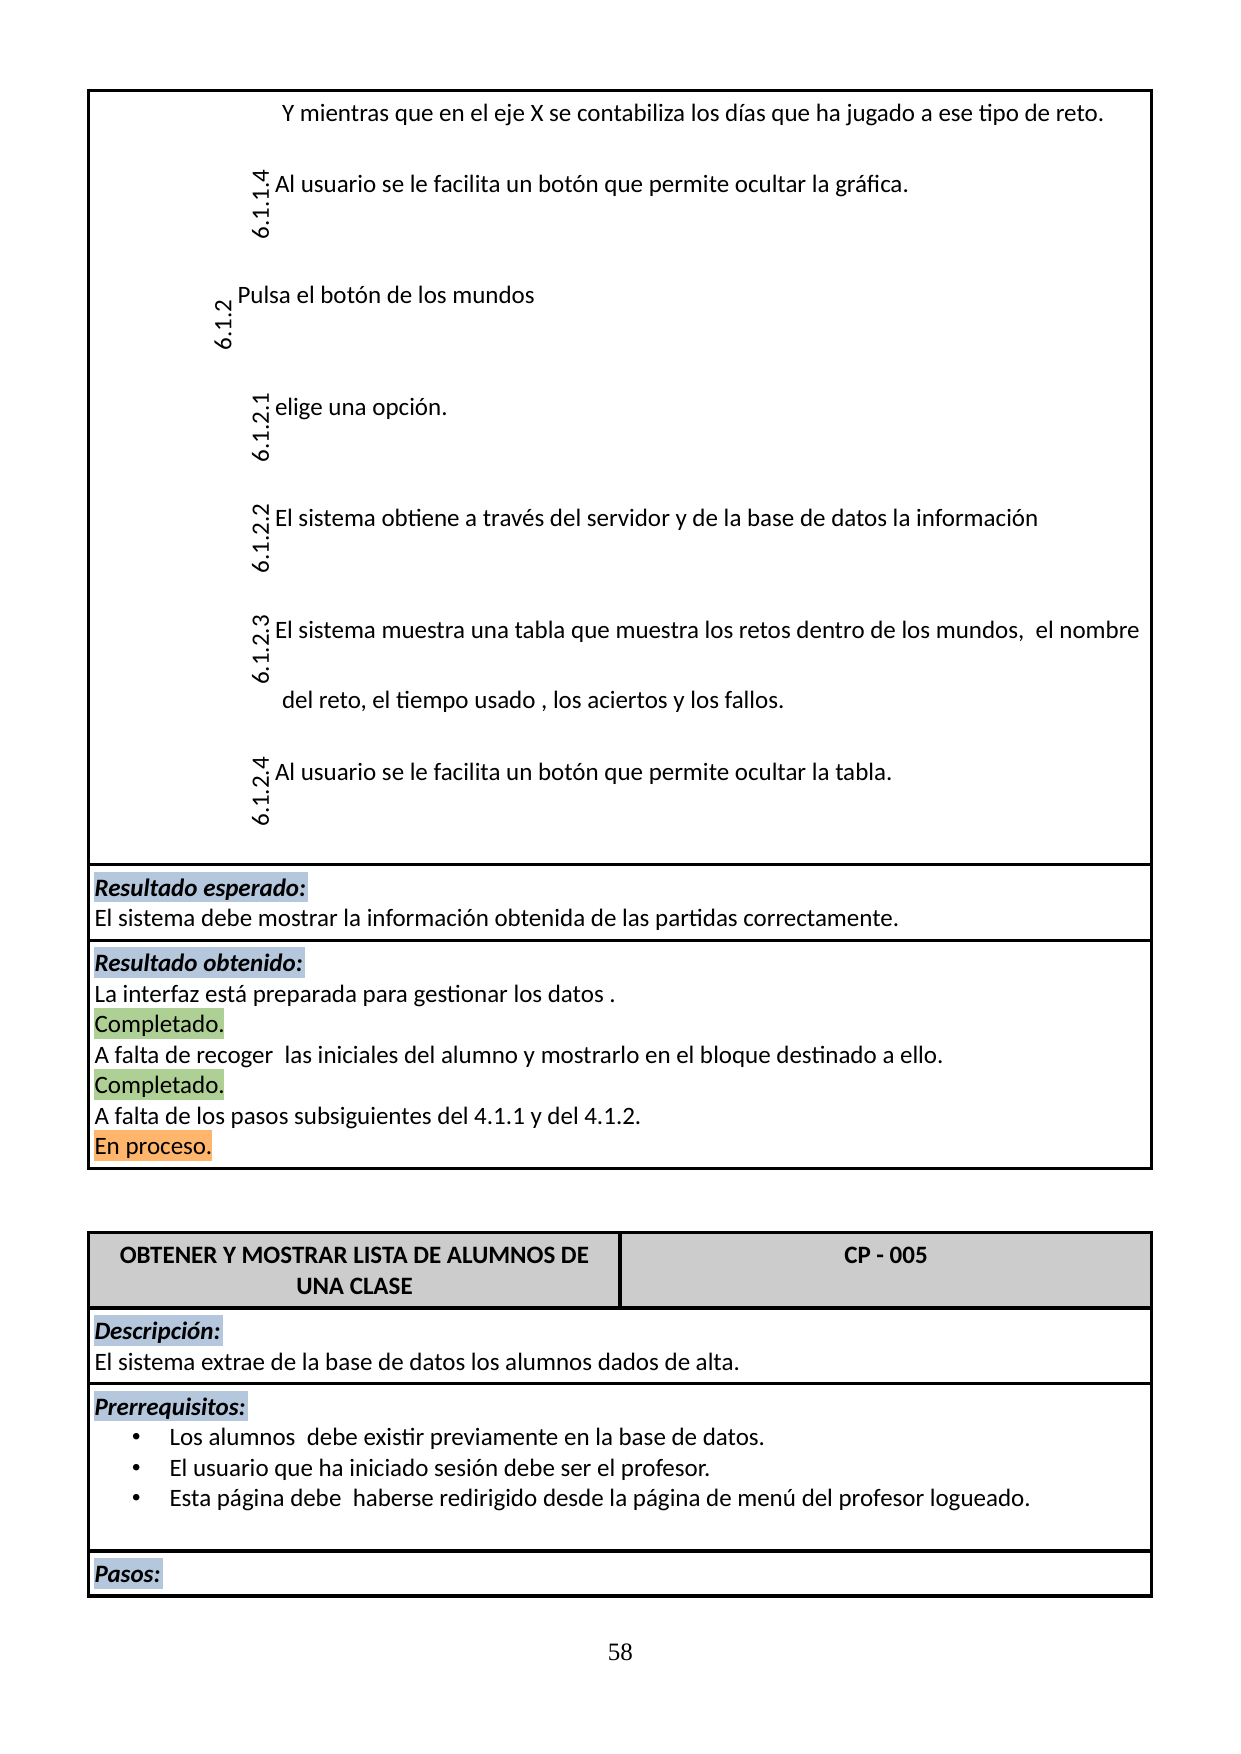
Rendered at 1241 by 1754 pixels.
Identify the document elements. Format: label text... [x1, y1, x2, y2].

table_cell Resultado esperado: El sistema debe mostrar la información obtenida de las partidas correctamente. [90, 866, 1150, 938]
table_header OBTENER Y MOSTRAR LISTA DE ALUMNOS DE UNA CLASE [90, 1234, 618, 1306]
table_cell Pasos: El profesor inicia la sesión satisfactoriamente. Se le redirige al menú profesor donde se le muestran las opciones de actividad que tiene. Pulsa el botón con el icono de una gráfica con el nombre de” Estadísticas de la Clase”. Se le redirige la página “lista de clase” El sistema muestra los alumnos vinculados a la clase del profesor en forma de lista deparada en 3 columnas. Cada alumno es mostrado como un enlace que permitirá redirigir al usuario a la página de estadísticas de el alumno seleccionado. El sistema mandará a través de la URL el nombre del alumno seleccionado. [90, 1553, 1150, 1594]
table_cell Prerrequisitos: Los alumnos debe existir previamente en la base de datos. El usuario que ha iniciado sesión debe ser el profesor. Esta página debe haberse redirigido desde la página de menú del profesor logueado. [90, 1385, 1150, 1549]
table_cell Pasos: El profesor inicia la sesión satisfactoriamente. Se le redirige al menú profesor donde se le muestran las opciones de actividad que tiene. Pulsa el botón con el icono de una gráfica con el nombre de” Estadísticas de la Clase”. Se le redirige la página “lista de clase” donde se le muestran los nombres de los alumnos de la clase en modo de enlace. Pulsa el nombre del enlace de un alumno. Se le redirige a la página de estadísticas donde se le muestra : debajo del título de la página el nombre del alumno seleccionado, justo debajo del nombre otro bloque de selección con los mundos jugados y a la derecha un bloque de selección con el tipo de recurso matemático que se ha trabajado pulsa el bloque de selección del recurso . elige una opción. El sistema obtiene a través del servidor y de la base de datos la información El sistema muestra una gráfica de tiempo empleado por reto en ese recurso en el eje Y mientras que en el eje X se contabiliza los días que ha jugado a ese tipo de reto. Al usuario se le facilita un botón que permite ocultar la gráfica. Pulsa el botón de los mundos elige una opción. El sistema obtiene a través del servidor y de la base de datos la información El sistema muestra una tabla que muestra los retos dentro de los mundos, el nombre del reto, el tiempo usado , los aciertos y los fallos. Al usuario se le facilita un botón que permite ocultar la tabla. [90, 92, 1150, 863]
table_cell Descripción: El sistema extrae de la base de datos los alumnos dados de alta. [90, 1310, 1150, 1382]
table_header CP - 005 [622, 1234, 1150, 1306]
table_cell Resultado obtenido: La interfaz está preparada para gestionar los datos . Completado. A falta de recoger las iniciales del alumno y mostrarlo en el bloque destinado a ello. Completado. A falta de los pasos subsiguientes del 4.1.1 y del 4.1.2. En proceso. [90, 942, 1150, 1167]
